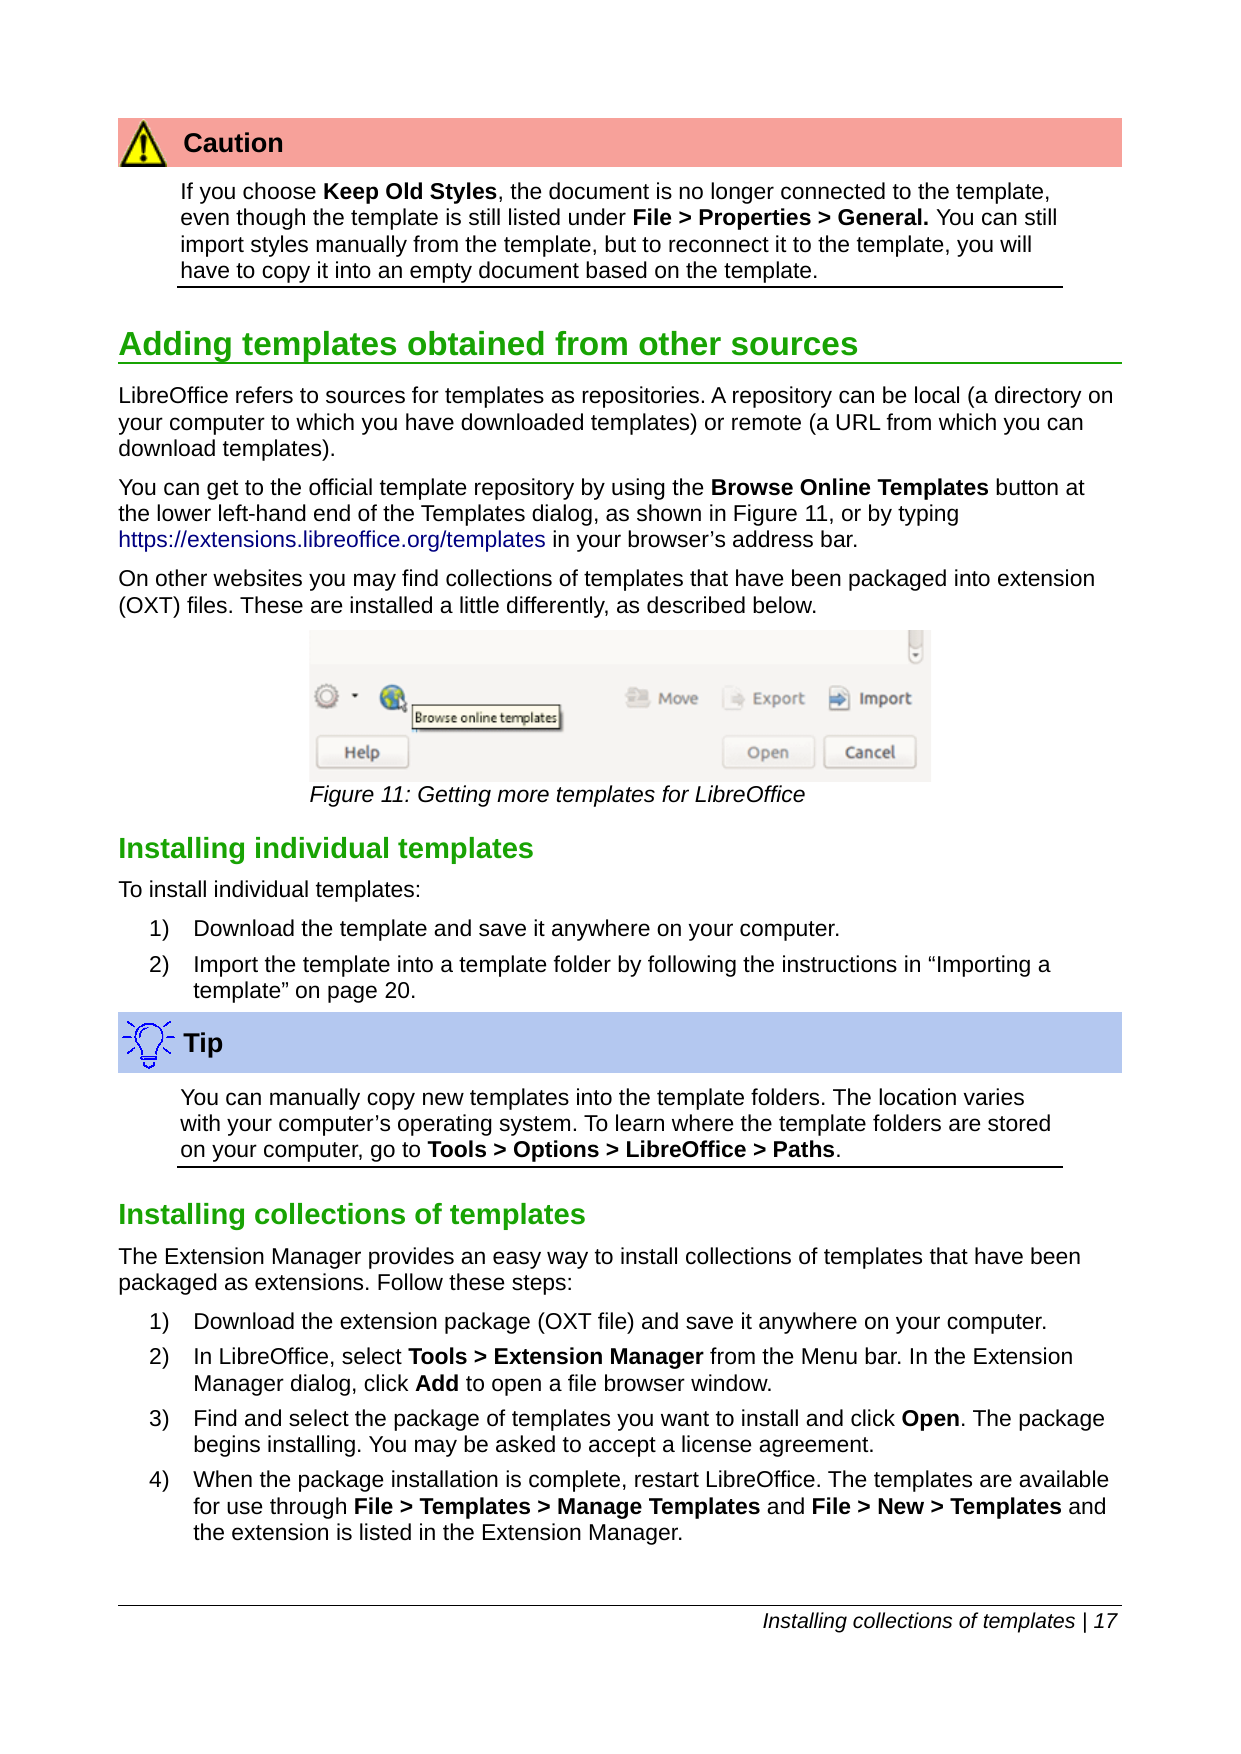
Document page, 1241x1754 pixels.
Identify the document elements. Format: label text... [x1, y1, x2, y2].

picture [309, 630, 932, 782]
list Download the extension package (OXT file) and save it anywhere on your computer. [169, 1308, 1122, 1334]
subtitle Caution [118, 118, 1122, 167]
text You can get to the official template repository by using the Browse Online Templates button at the lower left-hand end of the Templates dialog, as shown in Figure 11, or by typing https://extensions.libreoffice.org/templates in your browser’s address bar. [118, 474, 1122, 553]
text The Extension Manager provides an easy way to install collections of templates that have been packaged as extensions. Follow these steps: [118, 1243, 1122, 1295]
text You can manually copy new templates into the template folders. The location varies with your computer’s operating system. To learn where the template folders are stored on your computer, go to Tools > Options > LibreOffice > Paths. [177, 1081, 1063, 1166]
list Import the template into a template folder by following the instructions in “Importing a template” on page 20. [169, 951, 1122, 1003]
list In LibreOffice, select Tools > Extension Manager from the Menu bar. In the Extension Manager dialog, click Add to open a file browser window. [169, 1343, 1122, 1396]
subtitle Installing individual templates [118, 831, 1122, 865]
list Download the template and save it anywhere on your computer. [169, 915, 1122, 942]
picture [119, 1013, 179, 1073]
text If you choose Keep Old Styles, the document is no longer connected to the template, even though the template is still listed under File > Properties > General. You can still import styles manually from the template, but to reconnect it to the template, you will have to copy it into an empty document based on the template. [177, 175, 1063, 286]
subtitle Adding templates obtained from other sources [118, 324, 1122, 362]
text Figure 11: Getting more templates for LibreOffice [309, 782, 931, 807]
subtitle Tip [118, 1012, 1122, 1073]
text On other websites you may find collections of templates that have been packaged into extension (OXT) files. These are installed a little differently, as described below. [118, 565, 1122, 618]
list To install individual templates: [118, 876, 1122, 903]
picture [119, 119, 167, 167]
text LibreOffice refers to sources for templates as repositories. A repository can be local (a directory on your computer to which you have downloaded templates) or remote (a URL from which you can download templates). [118, 382, 1122, 461]
list Find and select the package of templates you want to install and click Open. The package begins installing. You may be asked to accept a license agreement. [169, 1405, 1122, 1457]
subtitle Installing collections of templates [118, 1197, 1122, 1231]
list When the package installation is complete, restart LibreOffice. The templates are available for use through File > Templates > Manage Templates and File > New > Templates and the extension is listed in the Extension Manager. [169, 1466, 1122, 1545]
